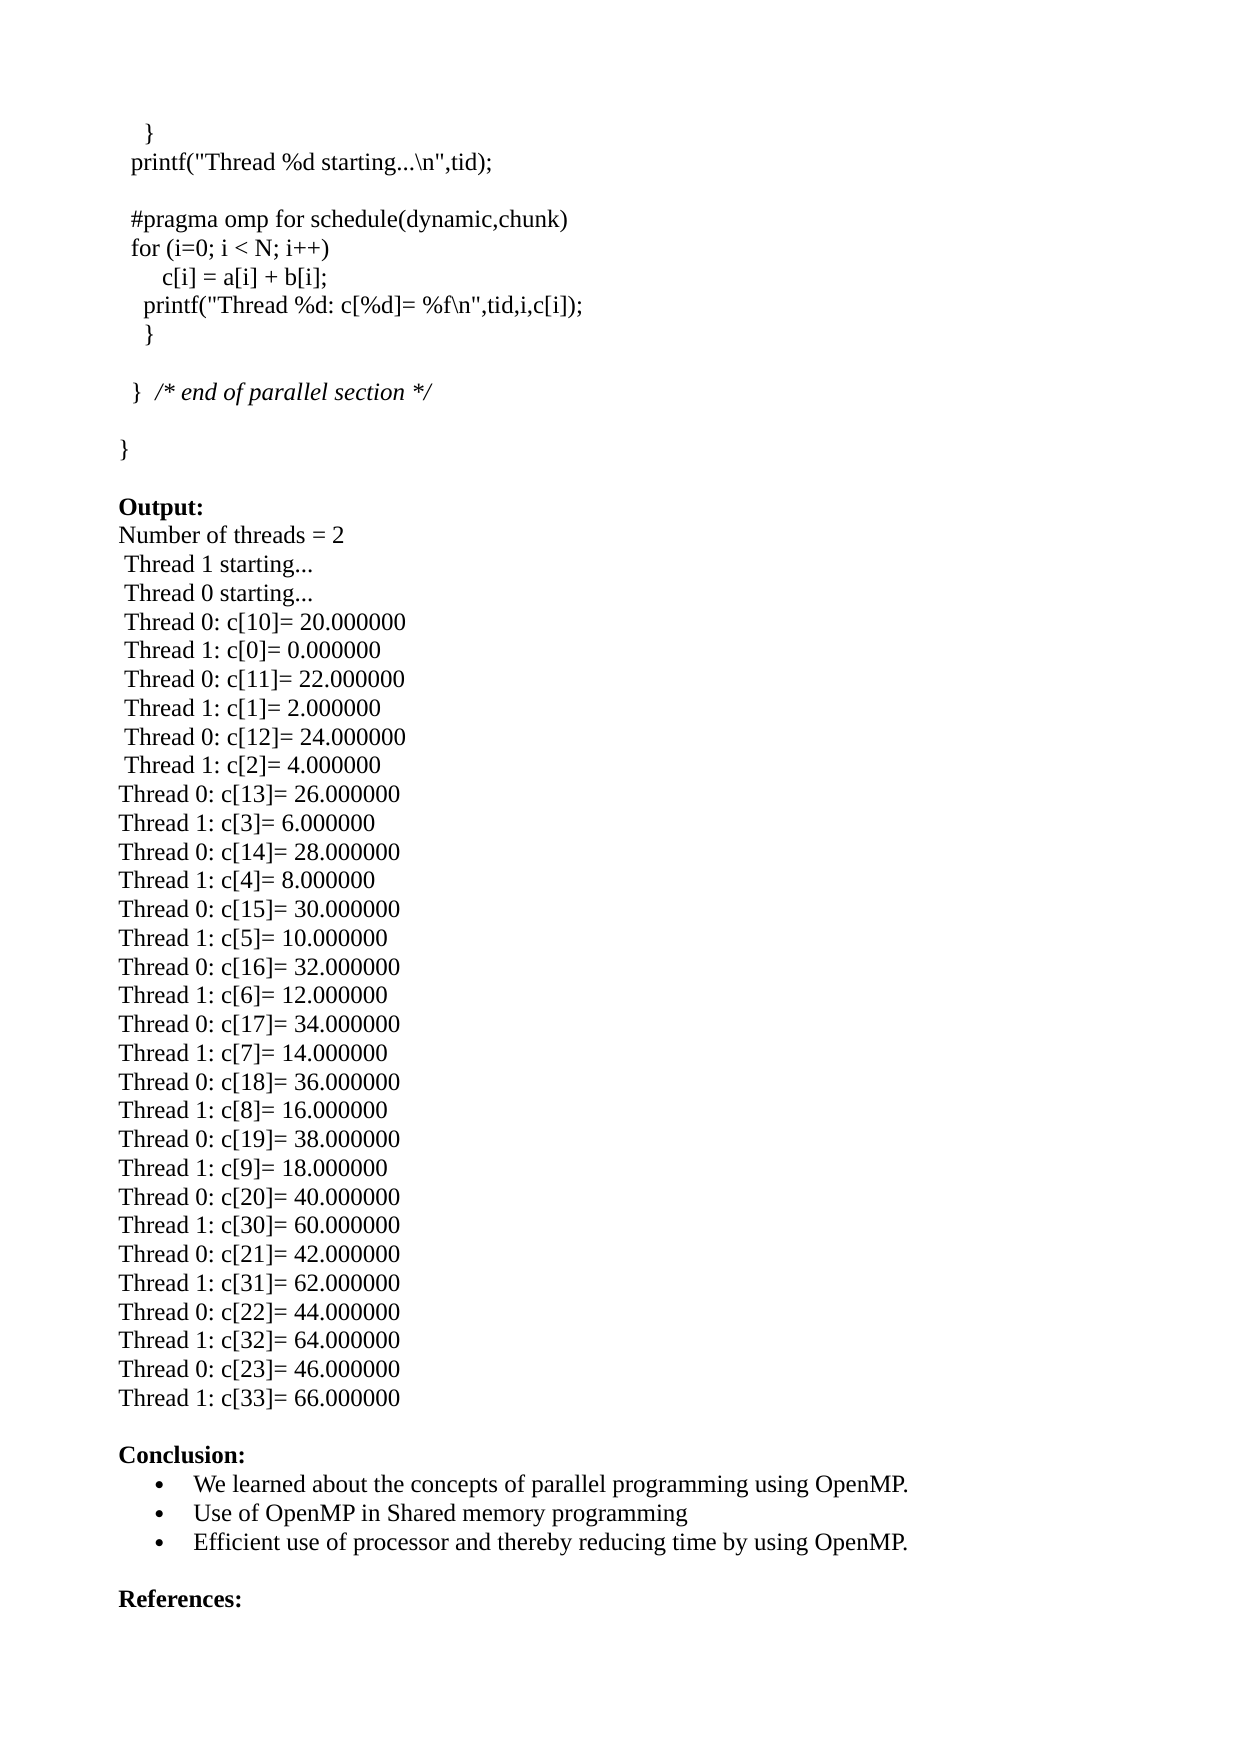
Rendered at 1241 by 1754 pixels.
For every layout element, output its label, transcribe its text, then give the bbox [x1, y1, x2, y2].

list Use of OpenMP in Shared memory programming [156, 1498, 1122, 1527]
list We learned about the concepts of parallel programming using OpenMP. [156, 1469, 1122, 1498]
text Thread 0: c[22]= 44.000000 [118, 1297, 1122, 1326]
text Thread 0: c[13]= 26.000000 [118, 779, 1122, 808]
text References: [118, 1584, 1122, 1613]
text } [118, 434, 1122, 463]
list Efficient use of processor and thereby reducing time by using OpenMP. [156, 1527, 1122, 1556]
text Output: [118, 492, 1122, 521]
text Conclusion: [118, 1441, 1122, 1469]
text Number of threads = 2 [118, 521, 1122, 549]
text Thread 1: c[8]= 16.000000 [118, 1096, 1122, 1124]
text Thread 1: c[0]= 0.000000 [118, 636, 1122, 664]
text Thread 1: c[32]= 64.000000 [118, 1326, 1122, 1354]
text Thread 0 starting... [118, 578, 1122, 607]
text Thread 1: c[1]= 2.000000 [118, 693, 1122, 722]
text Thread 1: c[31]= 62.000000 [118, 1268, 1122, 1297]
text Thread 0: c[16]= 32.000000 [118, 952, 1122, 981]
text Thread 1: c[30]= 60.000000 [118, 1211, 1122, 1239]
text Thread 0: c[11]= 22.000000 [118, 664, 1122, 693]
text Thread 0: c[19]= 38.000000 [118, 1124, 1122, 1153]
text Thread 0: c[10]= 20.000000 [118, 607, 1122, 636]
text } [118, 118, 1122, 147]
text Thread 1: c[5]= 10.000000 [118, 923, 1122, 952]
text Thread 1: c[7]= 14.000000 [118, 1038, 1122, 1067]
text #pragma omp for schedule(dynamic,chunk) [118, 204, 1122, 233]
text Thread 1: c[4]= 8.000000 [118, 866, 1122, 894]
text Thread 0: c[17]= 34.000000 [118, 1009, 1122, 1038]
text Thread 0: c[23]= 46.000000 [118, 1354, 1122, 1383]
text } [118, 319, 1122, 348]
text Thread 0: c[12]= 24.000000 [118, 722, 1122, 751]
text Thread 1: c[2]= 4.000000 [118, 751, 1122, 779]
text Thread 1: c[9]= 18.000000 [118, 1153, 1122, 1182]
text Thread 0: c[14]= 28.000000 [118, 837, 1122, 866]
text for (i=0; i < N; i++) [118, 233, 1122, 262]
text c[i] = a[i] + b[i]; [118, 262, 1122, 291]
text printf("Thread %d: c[%d]= %f\n",tid,i,c[i]); [118, 291, 1122, 319]
text Thread 0: c[20]= 40.000000 [118, 1182, 1122, 1211]
text Thread 0: c[18]= 36.000000 [118, 1067, 1122, 1096]
text } /* end of parallel section */ [118, 377, 1122, 406]
text printf("Thread %d starting...\n",tid); [118, 147, 1122, 176]
text Thread 1: c[6]= 12.000000 [118, 981, 1122, 1009]
text Thread 1: c[33]= 66.000000 [118, 1383, 1122, 1412]
text Thread 0: c[21]= 42.000000 [118, 1239, 1122, 1268]
text Thread 0: c[15]= 30.000000 [118, 894, 1122, 923]
text Thread 1 starting... [118, 549, 1122, 578]
text Thread 1: c[3]= 6.000000 [118, 808, 1122, 837]
